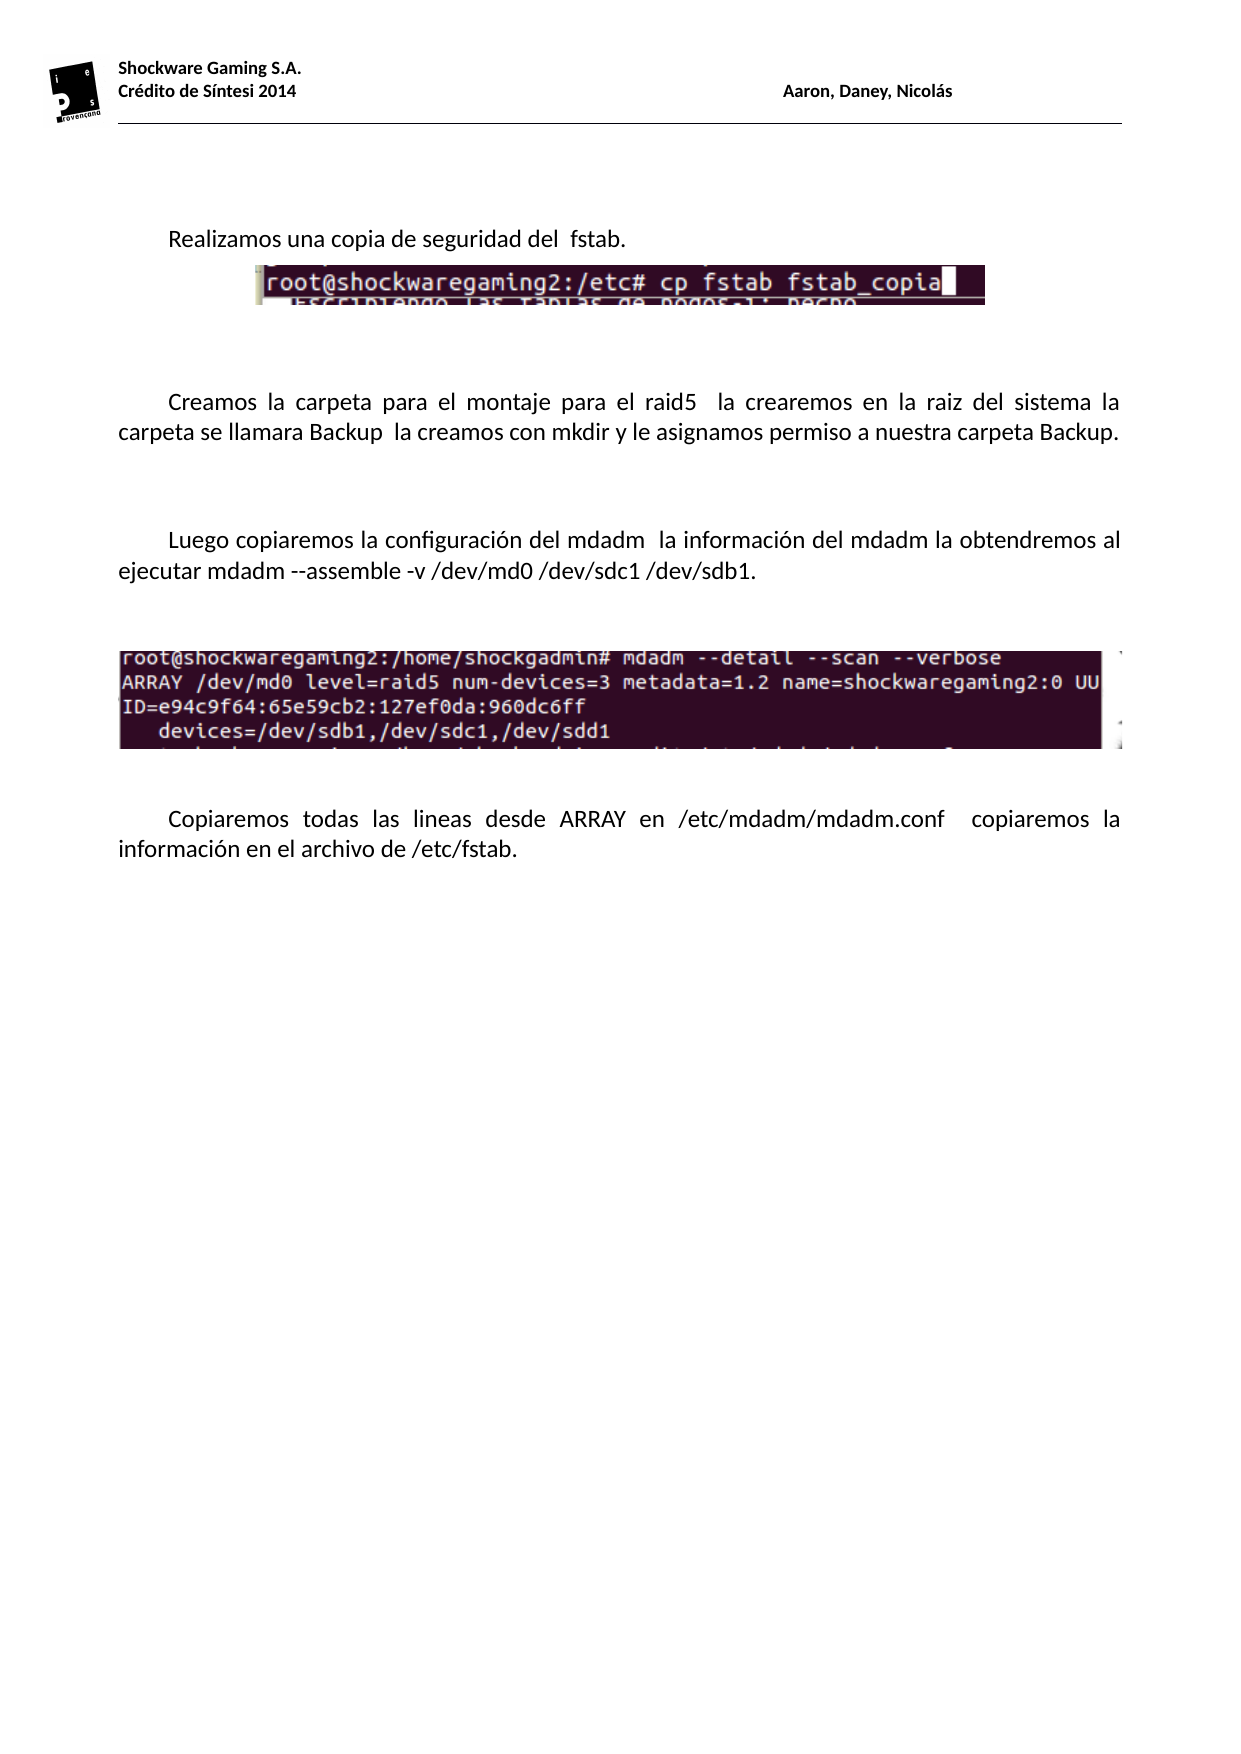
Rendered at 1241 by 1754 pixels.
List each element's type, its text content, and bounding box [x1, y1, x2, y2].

picture [43, 54, 110, 128]
text Luego copiaremos la configuración del mdadm la información del mdadm la obtendremos al ejecutar mdadm --assemble -v /dev/md0 /dev/sdc1 /dev/sdb1. [118, 524, 1122, 585]
picture [255, 265, 985, 305]
text Realizamos una copia de seguridad del fstab. [118, 223, 1122, 254]
text Creamos la carpeta para el montaje para el raid5 la crearemos en la raiz del sistema la carpeta se llamara Backup la creamos con mkdir y le asignamos permiso a nuestra carpeta Backup. [118, 386, 1122, 447]
text Copiaremos todas las lineas desde ARRAY en /etc/mdadm/mdadm.conf copiaremos la información en el archivo de /etc/fstab. [118, 803, 1122, 864]
picture [118, 651, 1123, 749]
